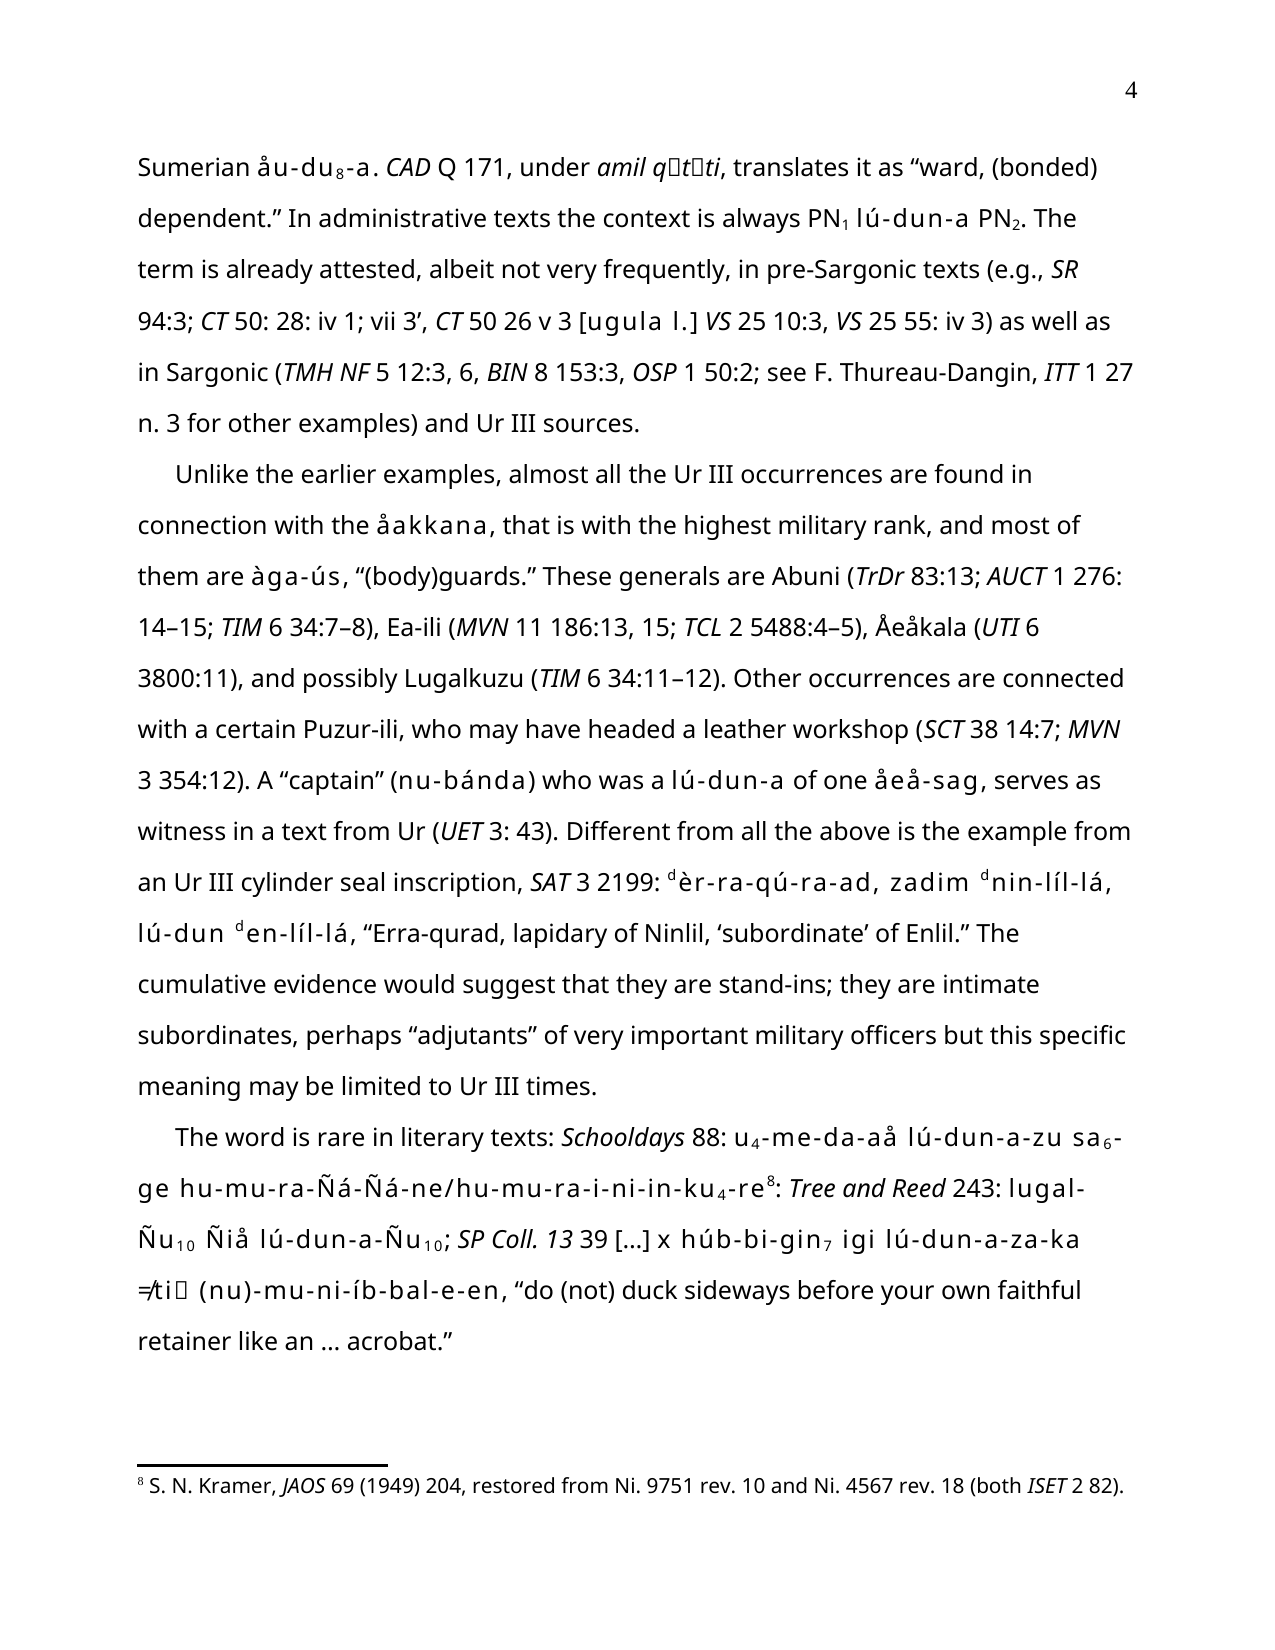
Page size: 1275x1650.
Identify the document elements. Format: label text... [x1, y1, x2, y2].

text The word is rare in literary ­texts: Schooldays 88: u4-me-da-aå lú-dun-a-zu sa6-ge hu-mu-ra-Ñá-Ñá-ne/hu-mu-ra-i-ni-in-ku4-re: Tree and Reed 243: lugal-Ñu10 Ñiå lú-dun-a-Ñu10; SP Coll. 13 39 […] x húb-bi-gin7 igi lú-dun-a-za-ka ≠ti (nu)-mu-ni-íb-bal-e-en, “do (not) duck sideways before your own faithful retainer like an … acrobat.” [137, 1120, 1138, 1358]
text Unlike the earlier examples, almost all the Ur III occurrences are found in connection with the åakkana, that is with the highest military rank, and most of them are àga-ús, “(body)guards.” These generals are Abuni (TrDr 83:13; AUCT 1 276: 14–15; TIM 6 34:7–8), Ea-ili (MVN 11 186:13, 15; TCL 2 5488:4–5), Åeåkala (UTI 6 3800:11), and possibly Lugalkuzu (TIM 6 34:11–12). Other occurrences are connected with a certain Puzur-ili, who may have headed a leather workshop (SCT 38 14:7; MVN 3 354:12). A “captain” (nu-bánda) who was a lú-dun-a of one åeå-sag, serves as witness in a text from Ur (UET 3: 43). Different from all the above is the example from an Ur III cylinder seal inscription, SAT 3 2199: dèr-ra-qú-ra-ad, zadim dnin-líl-lá, lú-dun den-líl-lá, “Erra-qurad, lapidary of Ninlil, ‘subordinate’ of Enlil.” The cumulative evidence would suggest that they are stand-ins; they are intimate subordinates, perhaps “adjutants” of very important military officers but this specific meaning may be limited to Ur III times. [137, 456, 1138, 1103]
text S. N. Kramer, JAOS 69 (1949) 204, restored from Ni. 9751 rev. 10 and Ni. 4567 rev. 18 (both ISET 2 82). [137, 1472, 1138, 1500]
text Sumerian åu-du8-a. CAD Q 171, under amil qtti, translates it as “ward, (bonded) dependent.” In administrative texts the context is­ always PN1 lú-dun-a PN2. The term is already attested, albeit not very frequently, in pre-Sargonic texts (e.g., SR 94:3; CT 50: 28: iv 1; vii 3’, CT 50 26 v 3 [ugula l.] VS 25 10:3, VS 25 55: iv 3) as well as in Sargonic (TMH NF 5 12:3, 6, BIN 8 153:3, OSP 1 50:2; see ­F. Thureau-Dangin, ITT 1 27 n. 3 for other examples) and Ur III sources. [137, 150, 1138, 439]
